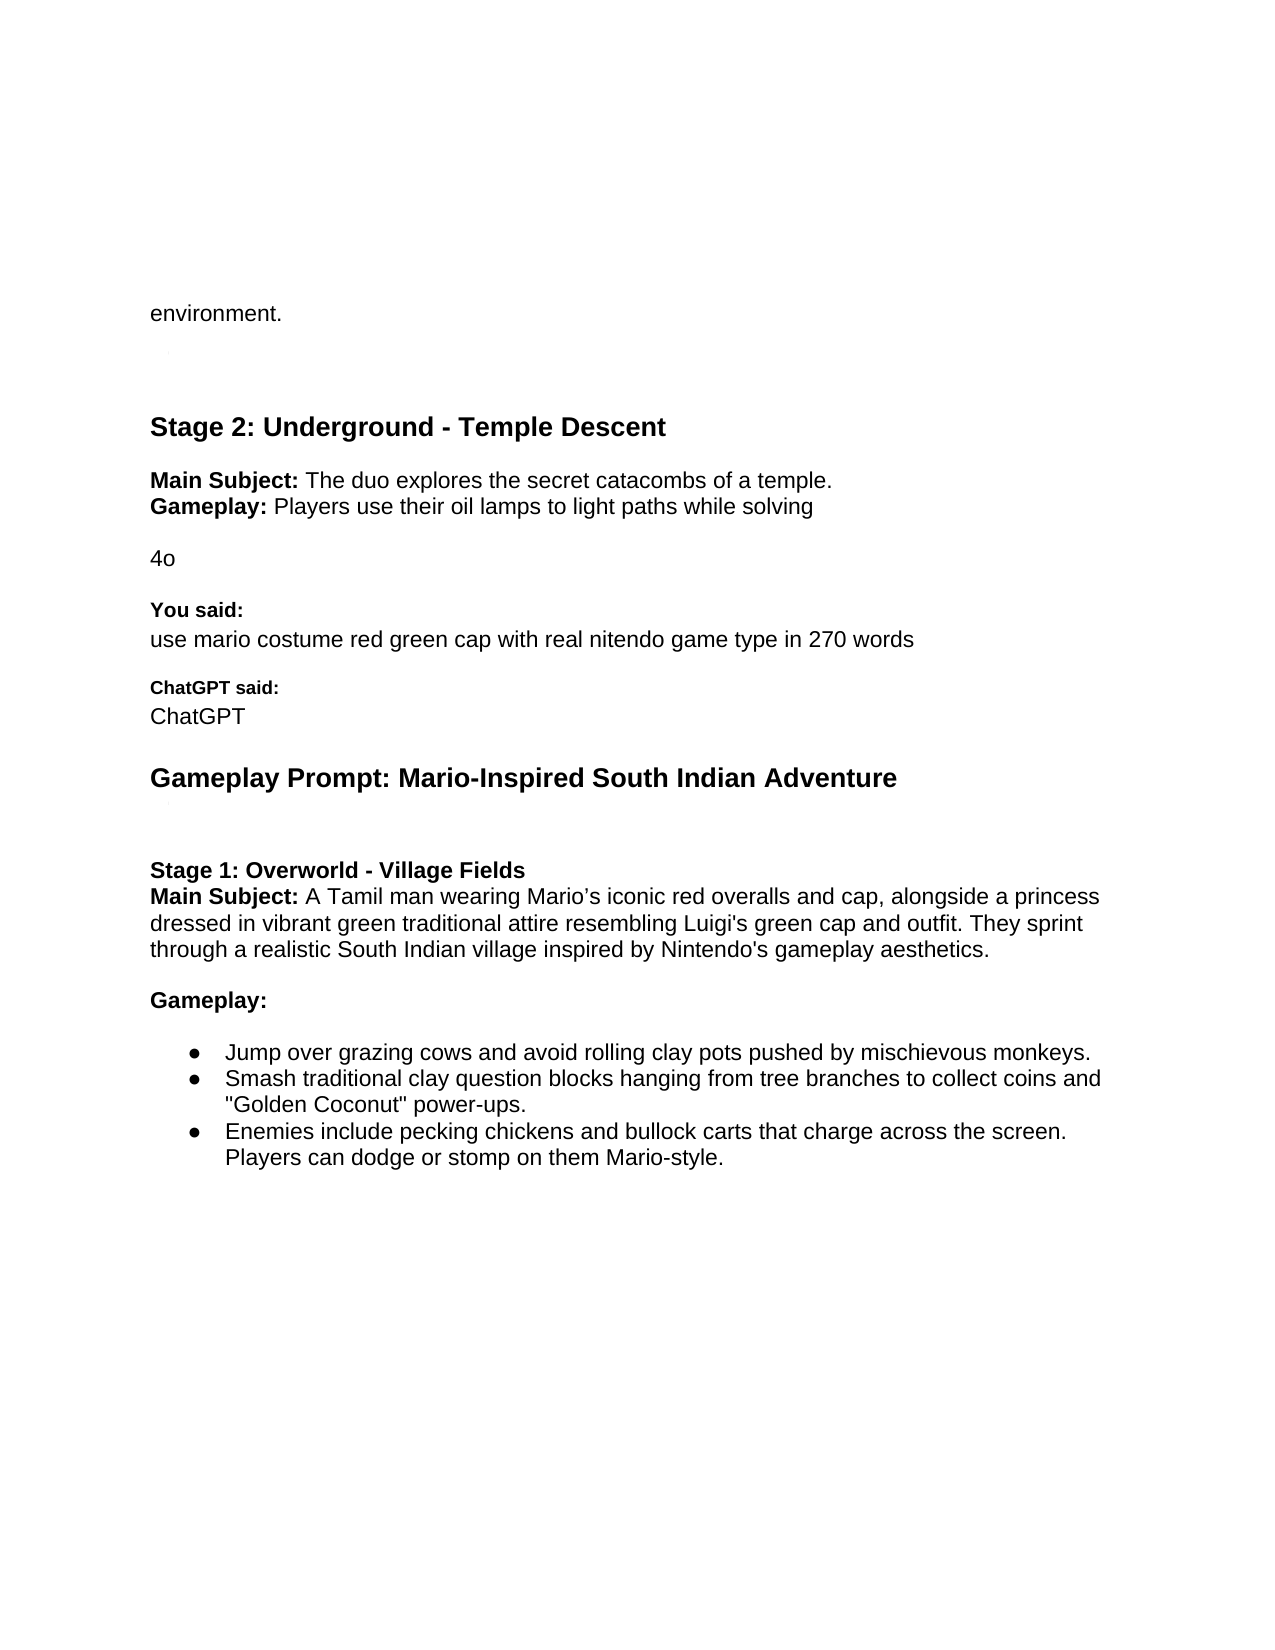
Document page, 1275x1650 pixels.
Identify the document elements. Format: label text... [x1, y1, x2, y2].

text ChatGPT [150, 703, 1125, 729]
list Enemies include pecking chickens and bullock carts that charge across the screen. Players can dodge or stomp on them Mario-style. [187, 1118, 1125, 1170]
subtitle Gameplay Prompt: Mario-Inspired South Indian Adventure [150, 762, 1125, 793]
text Gameplay: [150, 987, 1125, 1014]
text Stage 1: Overworld - Village Fields Main Subject: A Tamil man wearing Mario’s iconic red overalls and cap, alongside a princess dressed in vibrant green traditional attire resembling Luigi's green cap and outfit. They sprint through a realistic South Indian village inspired by Nintendo's gameplay aesthetics. [150, 857, 1125, 962]
subtitle You said: [150, 598, 1125, 622]
text Main Subject: The duo explores the secret catacombs of a temple. Gameplay: Players use their oil lamps to light paths while solving [150, 467, 1125, 520]
list Smash traditional clay question blocks hanging from tree branches to collect coins and "Golden Coconut" power-ups. [187, 1065, 1125, 1118]
text 4o [150, 545, 1125, 571]
text environment. [150, 300, 1125, 326]
text use mario costume red green cap with real nitendo game type in 270 words [150, 626, 1125, 652]
subtitle ChatGPT said: [150, 677, 1125, 698]
list Jump over grazing cows and avoid rolling clay pots pushed by mischievous monkeys. [187, 1039, 1125, 1065]
subtitle Stage 2: Underground - Temple Descent [150, 411, 1125, 442]
